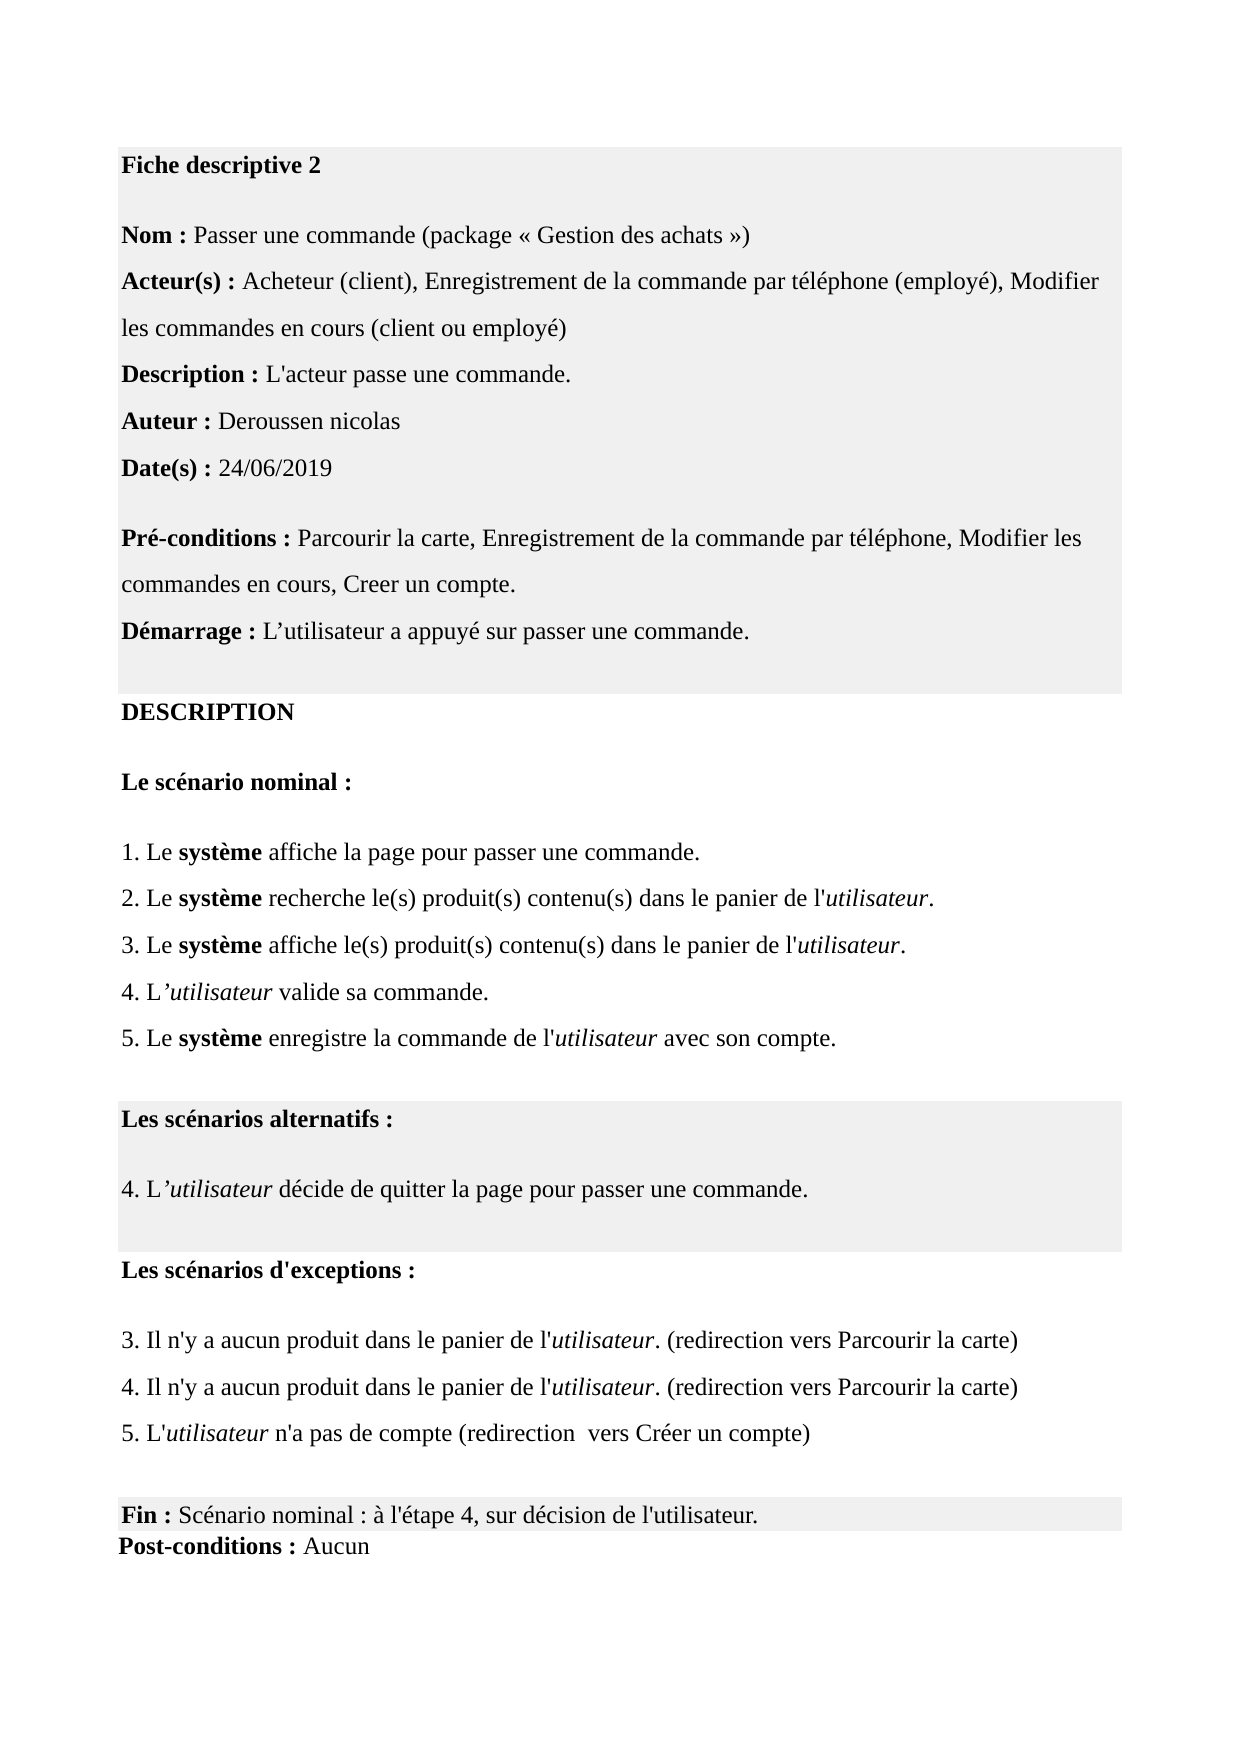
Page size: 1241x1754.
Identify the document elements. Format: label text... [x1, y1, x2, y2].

text Post-conditions : Aucun [118, 1531, 1122, 1560]
table_cell Les scénarios d'exceptions : 3. Il n'y a aucun produit dans le panier de l'utilisateur. (redirection vers Parcourir la carte) 4. Il n'y a aucun produit dans le panier de l'utilisateur. (redirection vers Parcourir la carte) 5. L'utilisateur n'a pas de compte (redirection vers Créer un compte) [118, 1253, 1122, 1497]
table_cell DESCRIPTION Le scénario nominal : 1. Le système affiche la page pour passer une commande. 2. Le système recherche le(s) produit(s) contenu(s) dans le panier de l'utilisateur. 3. Le système affiche le(s) produit(s) contenu(s) dans le panier de l'utilisateur. 4. L’utilisateur valide sa commande. 5. Le système enregistre la commande de l'utilisateur avec son compte. [118, 694, 1122, 1101]
table_header Fiche descriptive 2 Nom : Passer une commande (package « Gestion des achats ») Acteur(s) : Acheteur (client), Enregistrement de la commande par téléphone (employé), Modifier les commandes en cours (client ou employé) Description : L'acteur passe une commande. Auteur : Deroussen nicolas Date(s) : 24/06/2019 Pré-conditions : Parcourir la carte, Enregistrement de la commande par téléphone, Modifier les commandes en cours, Creer un compte. Démarrage : L’utilisateur a appuyé sur passer une commande. [118, 147, 1122, 694]
table_cell Fin : Scénario nominal : à l'étape 4, sur décision de l'utilisateur. [118, 1497, 1122, 1531]
table_cell Les scénarios alternatifs : 4. L’utilisateur décide de quitter la page pour passer une commande. [118, 1101, 1122, 1252]
